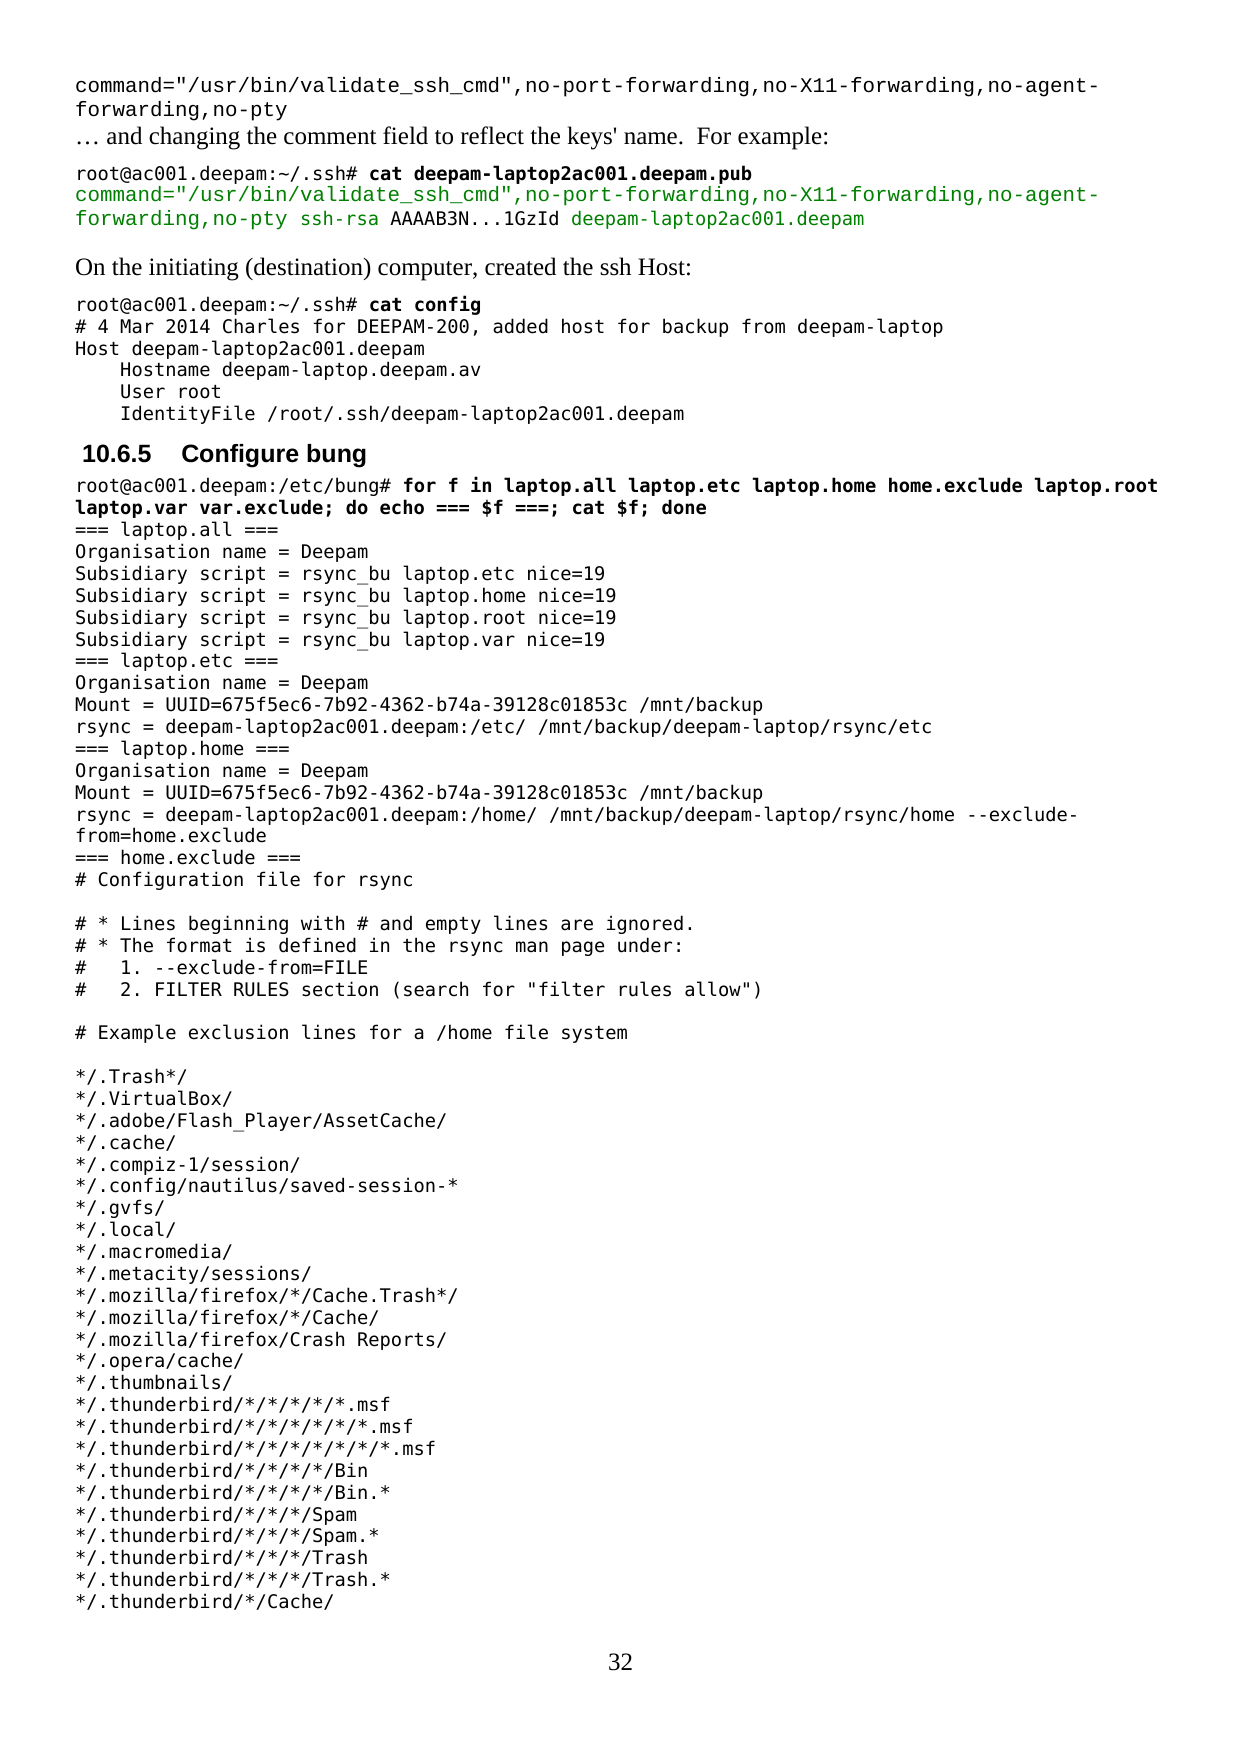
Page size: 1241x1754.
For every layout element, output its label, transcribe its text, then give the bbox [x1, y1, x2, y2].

text */.mozilla/firefox/*/Cache/ [75, 1307, 1166, 1328]
text root@ac001.deepam:~/.ssh# cat config [75, 294, 1166, 316]
text On the initiating (destination) computer, created the ssh Host: [75, 253, 1166, 281]
text === home.exclude === [75, 847, 1166, 869]
text User root [75, 381, 1166, 403]
text */.thunderbird/*/Cache/ [75, 1591, 1166, 1613]
text Subsidiary script = rsync_bu laptop.home nice=19 [75, 585, 1166, 607]
text */.cache/ [75, 1132, 1166, 1153]
text === laptop.home === [75, 738, 1166, 760]
text Subsidiary script = rsync_bu laptop.var nice=19 [75, 628, 1166, 650]
text */.thunderbird/*/*/*/*/Bin [75, 1460, 1166, 1482]
text rsync = deepam-laptop2ac001.deepam:/home/ /mnt/backup/deepam-laptop/rsync/home --exclude-from=home.exclude [75, 803, 1166, 847]
text */.Trash*/ [75, 1066, 1166, 1088]
text root@ac001.deepam:/etc/bung# for f in laptop.all laptop.etc laptop.home home.exclude laptop.root laptop.var var.exclude; do echo === $f ===; cat $f; done [75, 475, 1166, 519]
text Organisation name = Deepam [75, 672, 1166, 694]
text Organisation name = Deepam [75, 760, 1166, 782]
text */.config/nautilus/saved-session-* [75, 1175, 1166, 1197]
text === laptop.all === [75, 519, 1166, 541]
text */.thunderbird/*/*/*/Trash.* [75, 1569, 1166, 1591]
text */.macromedia/ [75, 1241, 1166, 1263]
text */.thunderbird/*/*/*/*/*/*.msf [75, 1416, 1166, 1438]
text */.thunderbird/*/*/*/Trash [75, 1547, 1166, 1569]
text */.VirtualBox/ [75, 1088, 1166, 1110]
text */.mozilla/firefox/Crash Reports/ [75, 1328, 1166, 1350]
text */.metacity/sessions/ [75, 1263, 1166, 1285]
text */.thumbnails/ [75, 1372, 1166, 1394]
text command="/usr/bin/validate_ssh_cmd",no-port-forwarding,no-X11-forwarding,no-agent-forwarding,no-pty ssh-rsa AAAAB3N...1GzId deepam-laptop2ac001.deepam [75, 184, 1166, 253]
text IdentityFile /root/.ssh/deepam-laptop2ac001.deepam [75, 403, 1166, 425]
text */.mozilla/firefox/*/Cache.Trash*/ [75, 1285, 1166, 1307]
text … and changing the comment field to reflect the keys' name. For example: [75, 122, 1166, 150]
text === laptop.etc === [75, 650, 1166, 672]
text # 4 Mar 2014 Charles for DEEPAM-200, added host for backup from deepam-laptop [75, 316, 1166, 337]
text */.gvfs/ [75, 1197, 1166, 1219]
text */.adobe/Flash_Player/AssetCache/ [75, 1110, 1166, 1132]
text command="/usr/bin/validate_ssh_cmd",no-port-forwarding,no-X11-forwarding,no-agent-forwarding,no-pty [75, 75, 1166, 122]
text Mount = UUID=675f5ec6-7b92-4362-b74a-39128c01853c /mnt/backup [75, 782, 1166, 803]
text # Configuration file for rsync [75, 869, 1166, 891]
text */.local/ [75, 1219, 1166, 1241]
text root@ac001.deepam:~/.ssh# cat deepam-laptop2ac001.deepam.pub [75, 162, 1166, 184]
subtitle Configure bung [75, 440, 1166, 468]
text Subsidiary script = rsync_bu laptop.root nice=19 [75, 607, 1166, 628]
text */.thunderbird/*/*/*/*/*.msf [75, 1394, 1166, 1416]
text Organisation name = Deepam [75, 541, 1166, 563]
text Host deepam-laptop2ac001.deepam [75, 337, 1166, 359]
text */.thunderbird/*/*/*/*/Bin.* [75, 1482, 1166, 1503]
text */.opera/cache/ [75, 1350, 1166, 1372]
text */.compiz-1/session/ [75, 1153, 1166, 1175]
text */.thunderbird/*/*/*/Spam.* [75, 1525, 1166, 1547]
text Hostname deepam-laptop.deepam.av [75, 359, 1166, 381]
text # * Lines beginning with # and empty lines are ignored. [75, 913, 1166, 935]
text */.thunderbird/*/*/*/*/*/*/*.msf [75, 1438, 1166, 1460]
text # 1. --exclude-from=FILE [75, 957, 1166, 978]
text # Example exclusion lines for a /home file system [75, 1022, 1166, 1044]
text */.thunderbird/*/*/*/Spam [75, 1503, 1166, 1525]
text Subsidiary script = rsync_bu laptop.etc nice=19 [75, 563, 1166, 585]
text # * The format is defined in the rsync man page under: [75, 935, 1166, 957]
text rsync = deepam-laptop2ac001.deepam:/etc/ /mnt/backup/deepam-laptop/rsync/etc [75, 716, 1166, 738]
text # 2. FILTER RULES section (search for "filter rules allow") [75, 978, 1166, 1000]
text Mount = UUID=675f5ec6-7b92-4362-b74a-39128c01853c /mnt/backup [75, 694, 1166, 716]
